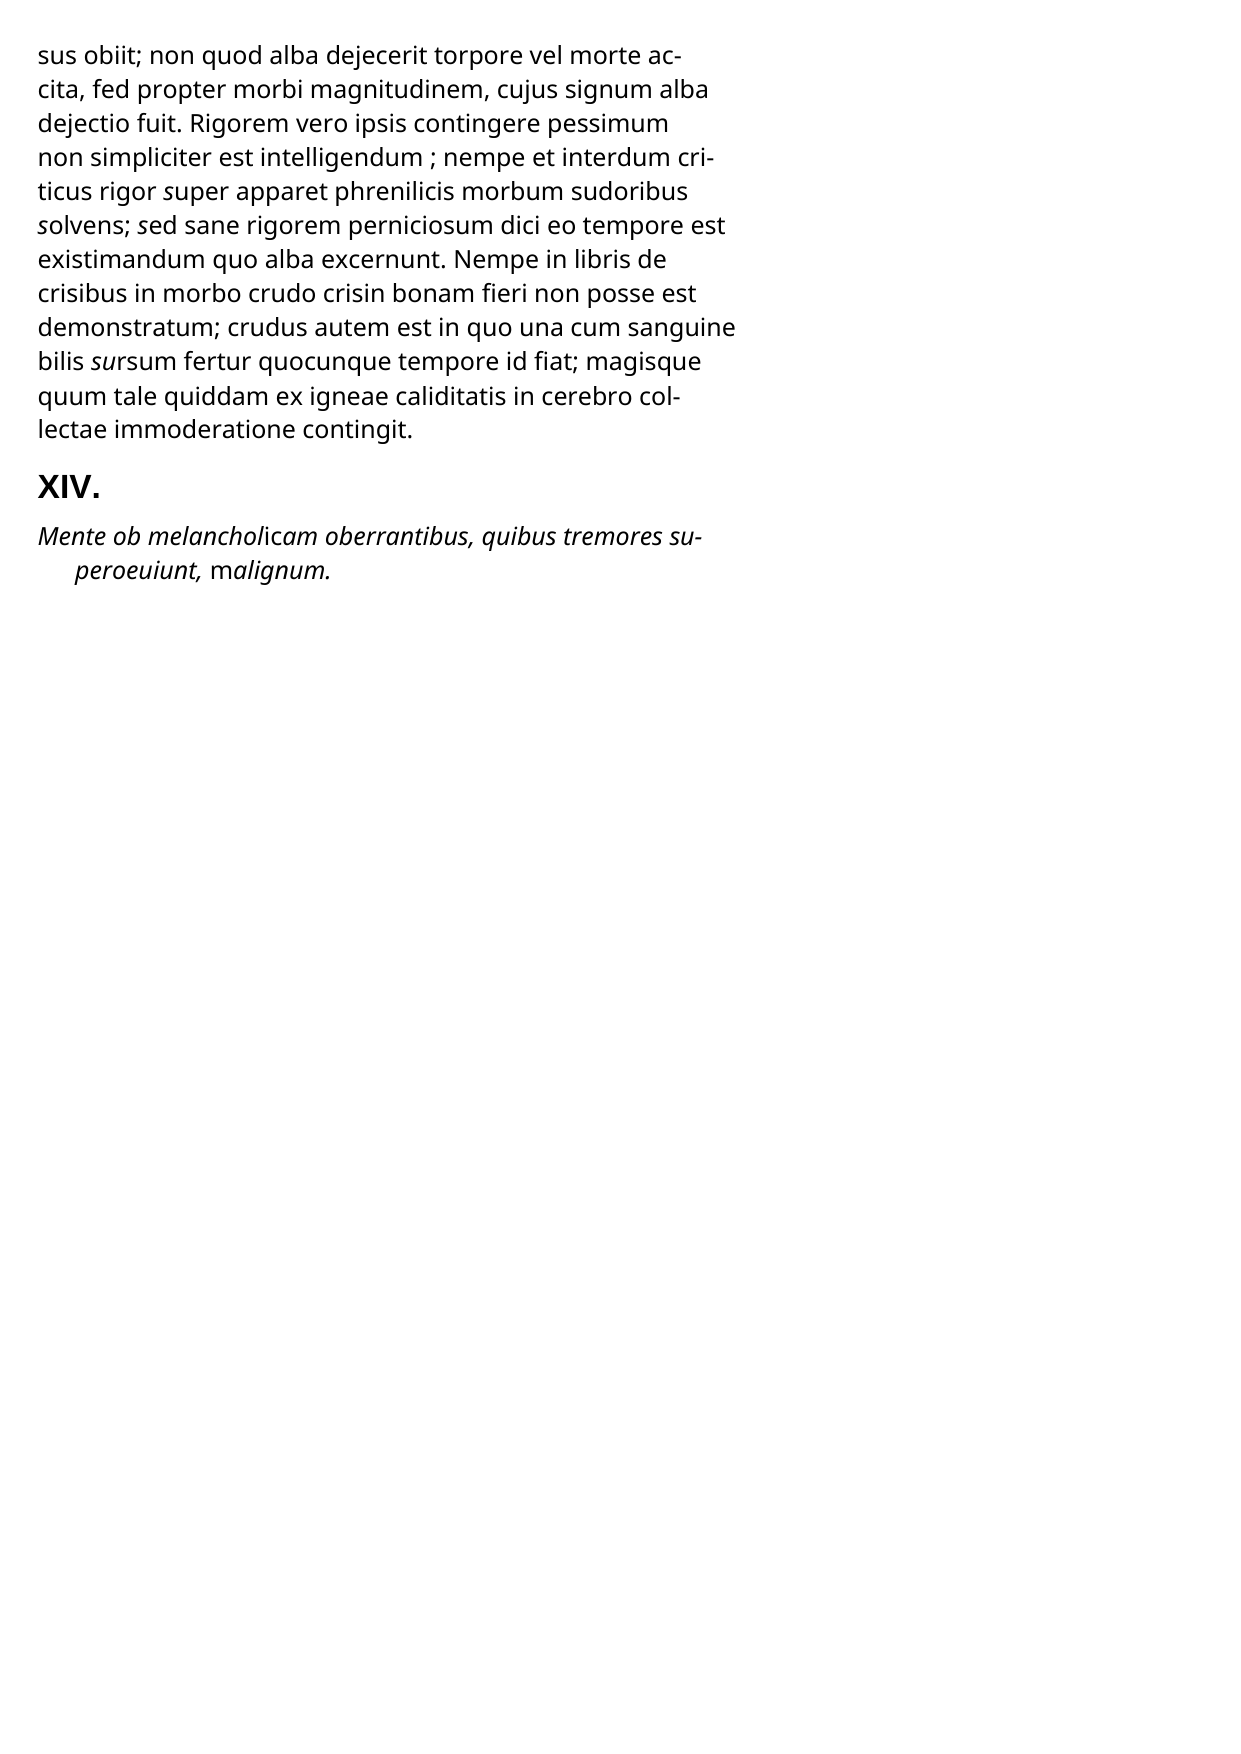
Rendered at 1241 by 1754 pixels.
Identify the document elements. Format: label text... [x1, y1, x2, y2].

subtitle XIV. [37, 467, 1203, 506]
text sus obiit; non quod alba dejecerit torpore vel morte ac- cita, fed propter morbi magnitudinem, cujus signum alba dejectio fuit. Rigorem vero ipsis contingere pessimum non simpliciter est intelligendum ; nempe et interdum cri- ticus rigor super apparet phrenilicis morbum sudoribus solvens; sed sane rigorem perniciosum dici eo tempore est existimandum quo alba excernunt. Nempe in libris de crisibus in morbo crudo crisin bonam fieri non posse est demonstratum; crudus autem est in quo una cum sanguine bilis sursum fertur quocunque tempore id fiat; magisque quum tale quiddam ex igneae caliditatis in cerebro col- lectae immoderatione contingit. [37, 37, 1203, 446]
text Mente ob melancholicam oberrantibus, quibus tremores su- peroeuiunt, malignum. [37, 518, 1203, 586]
